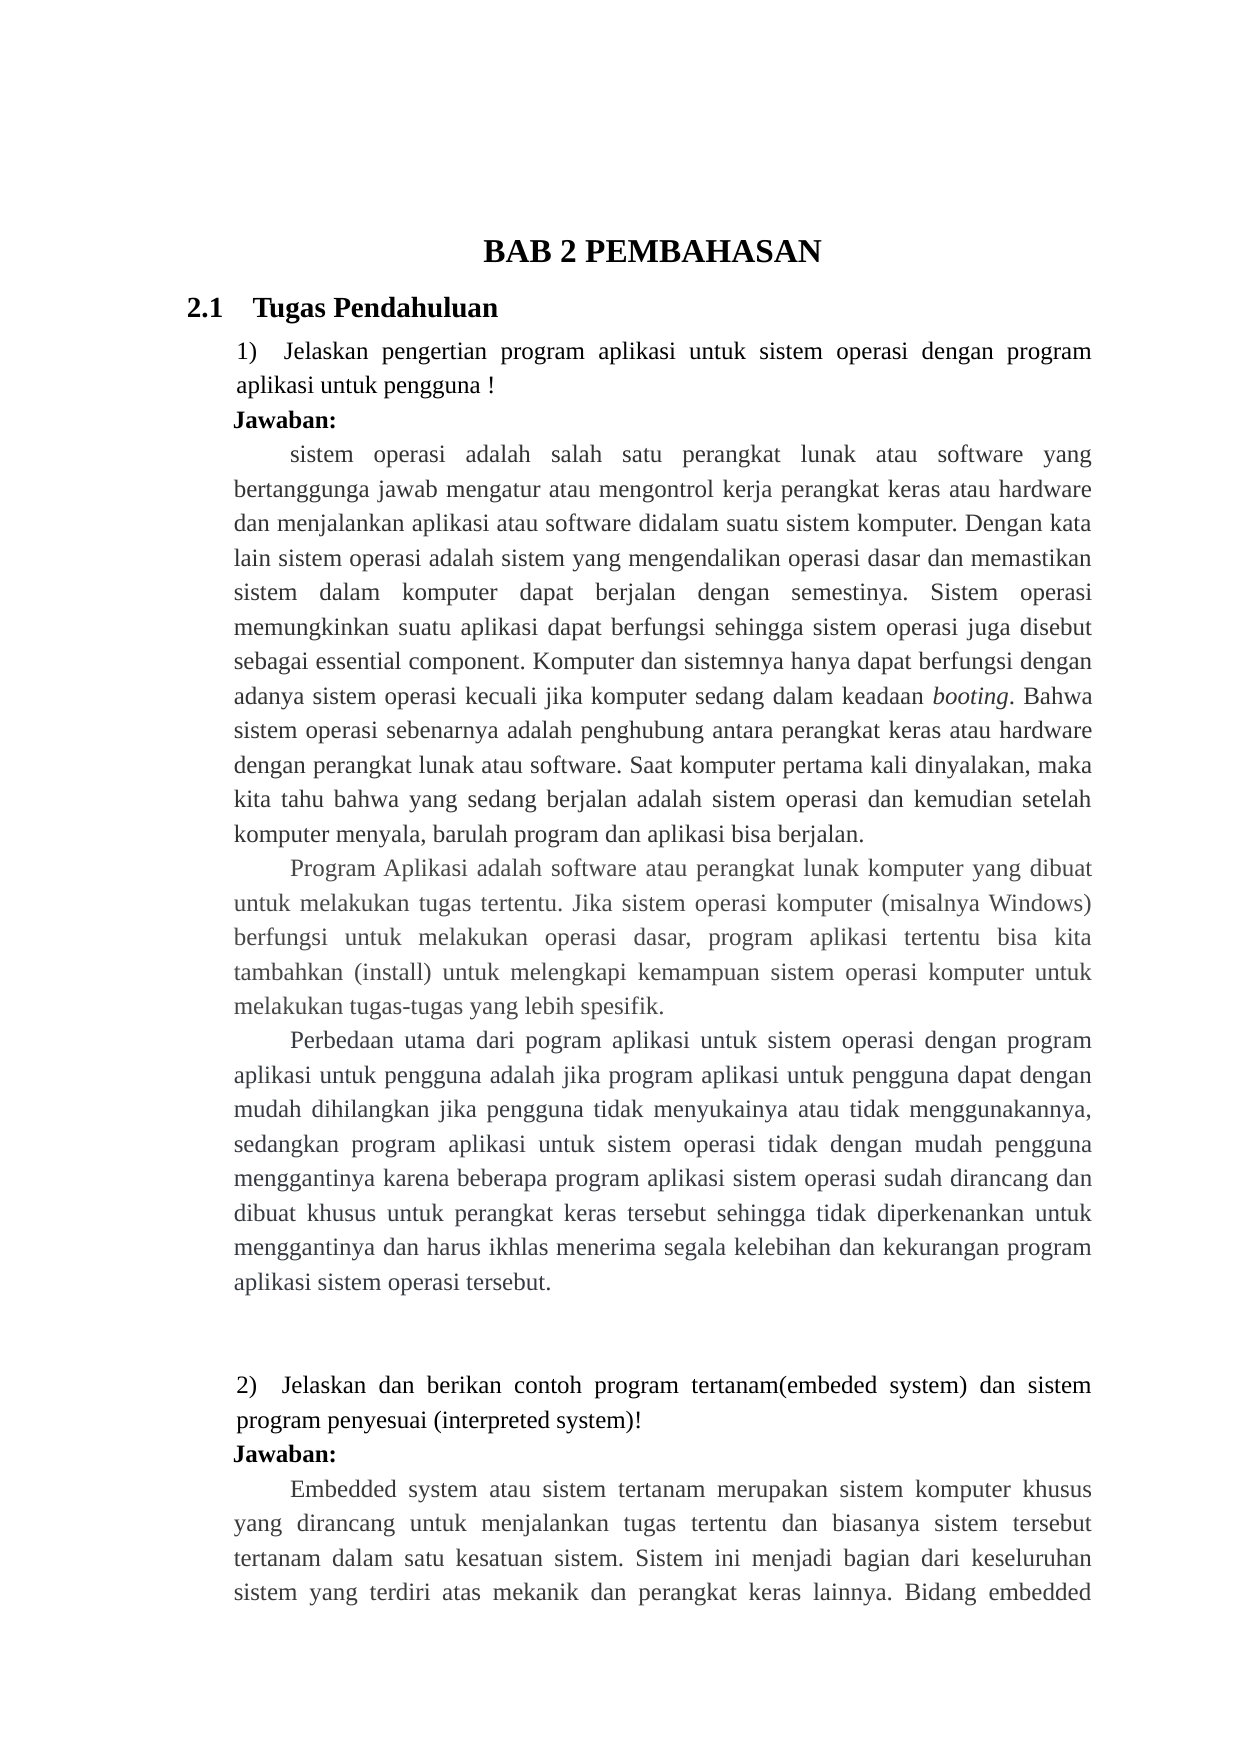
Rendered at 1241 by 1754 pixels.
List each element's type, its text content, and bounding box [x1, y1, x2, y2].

text Program Aplikasi adalah software atau perangkat lunak komputer yang dibuat untuk melakukan tugas tertentu. Jika sistem operasi komputer (misalnya Windows) berfungsi untuk melakukan operasi dasar, program aplikasi tertentu bisa kita tambahkan (install) untuk melengkapi kemampuan sistem operasi komputer untuk melakukan tugas-tugas yang lebih spesifik. [233, 853, 1093, 1020]
subtitle Tugas Pendahuluan [187, 290, 1093, 323]
text Perbedaan utama dari pogram aplikasi untuk sistem operasi dengan program aplikasi untuk pengguna adalah jika program aplikasi untuk pengguna dapat dengan mudah dihilangkan jika pengguna tidak menyukainya atau tidak menggunakannya, sedangkan program aplikasi untuk sistem operasi tidak dengan mudah pengguna menggantinya karena beberapa program aplikasi sistem operasi sudah dirancang dan dibuat khusus untuk perangkat keras tersebut sehingga tidak diperkenankan untuk menggantinya dan harus ikhlas menerima segala kelebihan dan kekurangan program aplikasi sistem operasi tersebut. [233, 1026, 1093, 1296]
list 1) Jelaskan pengertian program aplikasi untuk sistem operasi dengan program aplikasi untuk pengguna ! [236, 336, 1093, 399]
list Jawaban: [189, 405, 1093, 434]
subtitle BAB 2 PEMBAHASAN [177, 231, 1093, 269]
text sistem operasi adalah salah satu perangkat lunak atau software yang bertanggunga jawab mengatur atau mengontrol kerja perangkat keras atau hardware dan menjalankan aplikasi atau software didalam suatu sistem komputer. Dengan kata lain sistem operasi adalah sistem yang mengendalikan operasi dasar dan memastikan sistem dalam komputer dapat berjalan dengan semestinya. Sistem operasi memungkinkan suatu aplikasi dapat berfungsi sehingga sistem operasi juga disebut sebagai essential component. Komputer dan sistemnya hanya dapat berfungsi dengan adanya sistem operasi kecuali jika komputer sedang dalam keadaan booting. Bahwa sistem operasi sebenarnya adalah penghubung antara perangkat keras atau hardware dengan perangkat lunak atau software. Saat komputer pertama kali dinyalakan, maka kita tahu bahwa yang sedang berjalan adalah sistem operasi dan kemudian setelah komputer menyala, barulah program dan aplikasi bisa berjalan. [233, 439, 1093, 847]
list Jawaban: [189, 1439, 1093, 1468]
list 2) Jelaskan dan berikan contoh program tertanam(embeded system) dan sistem program penyesuai (interpreted system)! [236, 1370, 1093, 1434]
text Embedded system atau sistem tertanam merupakan sistem komputer khusus yang dirancang untuk menjalankan tugas tertentu dan biasanya sistem tersebut tertanam dalam satu kesatuan sistem. Sistem ini menjadi bagian dari keseluruhan sistem yang terdiri atas mekanik dan perangkat keras lainnya. Bidang embedded [233, 1474, 1093, 1606]
